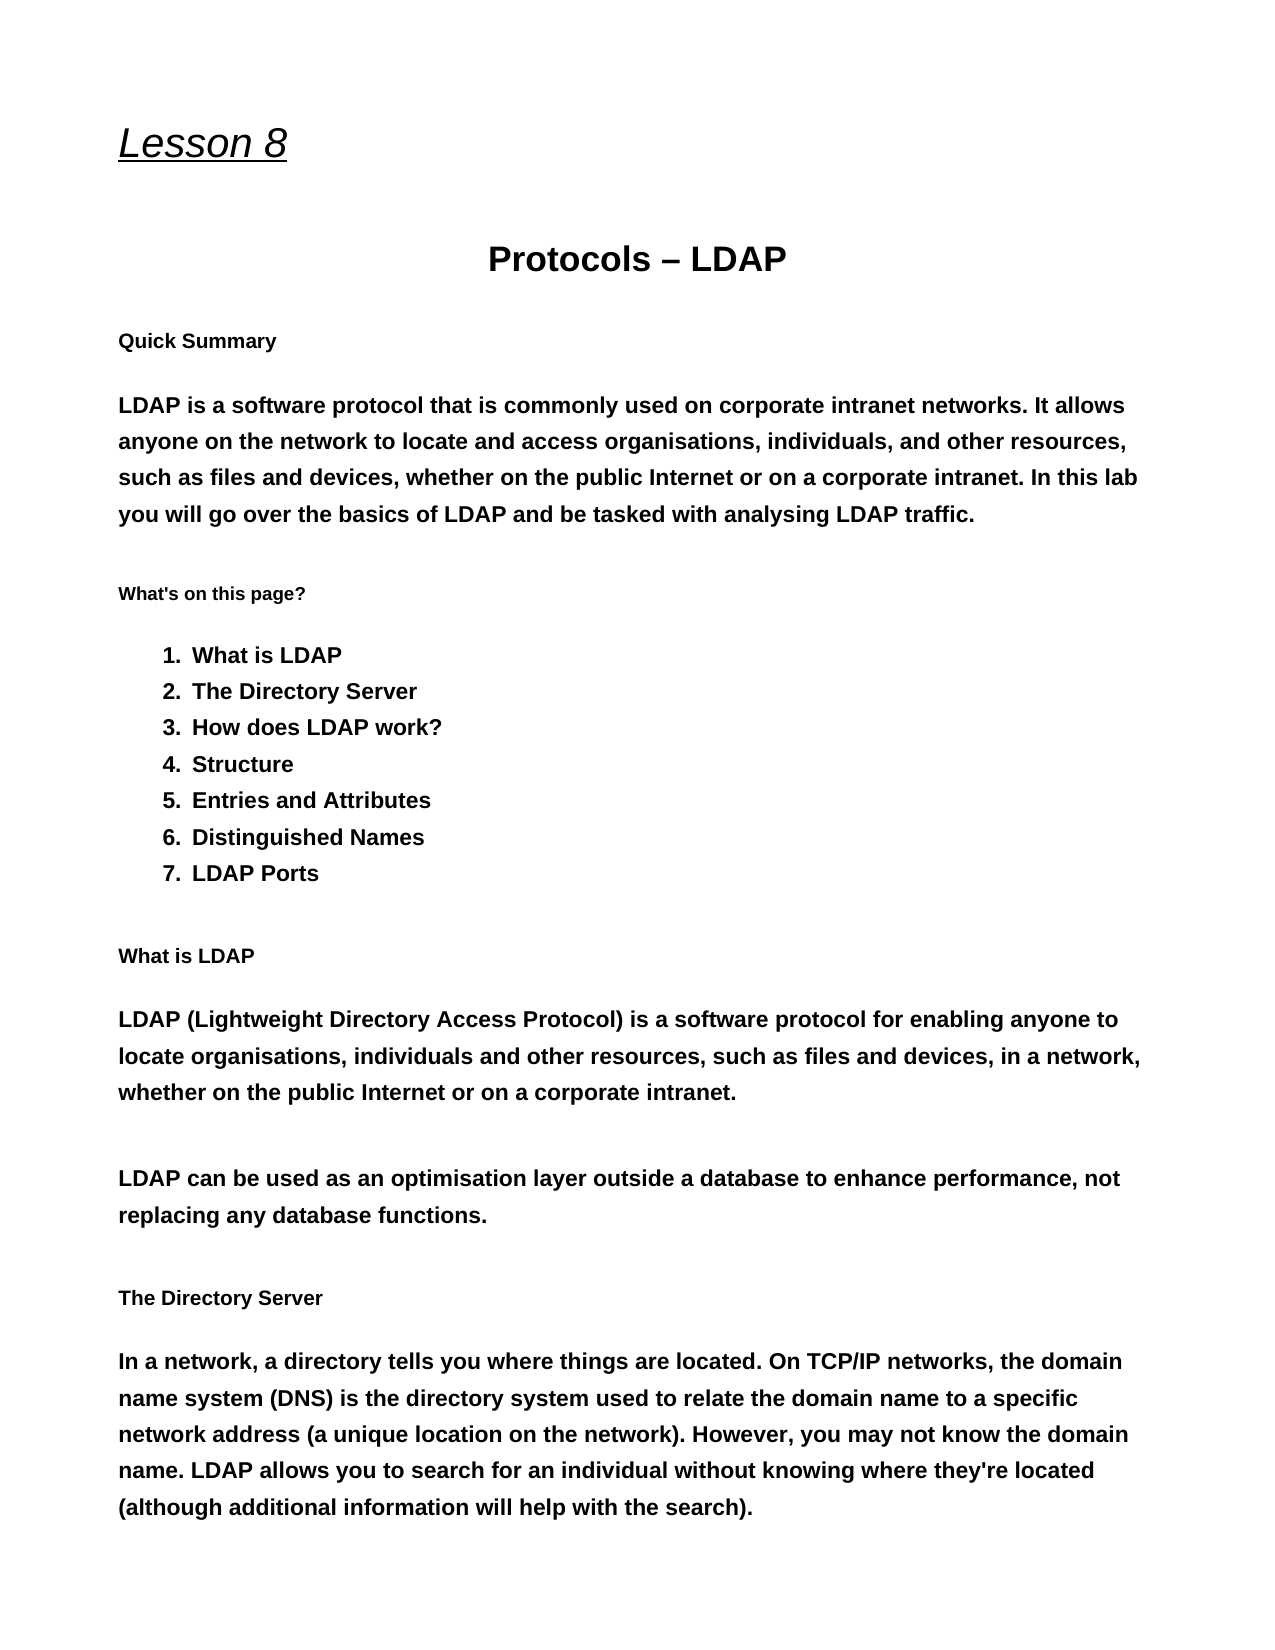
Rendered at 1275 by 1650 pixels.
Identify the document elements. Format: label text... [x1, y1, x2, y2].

text Lesson 8 [118, 118, 1157, 166]
list How does LDAP work? [162, 714, 1157, 741]
subtitle Quick Summary [118, 329, 1157, 353]
subtitle The Directory Server [118, 1286, 1157, 1310]
subtitle What's on this page? [118, 583, 1157, 604]
list Distinguished Names [162, 823, 1157, 850]
list Entries and Attributes [162, 787, 1157, 813]
subtitle What is LDAP [118, 944, 1157, 968]
text LDAP can be used as an optimisation layer outside a database to enhance performance, not replacing any database functions. [118, 1165, 1157, 1228]
list Structure [162, 751, 1157, 777]
subtitle Protocols – LDAP [118, 238, 1157, 278]
list What is LDAP [162, 642, 1157, 668]
text LDAP (Lightweight Directory Access Protocol) is a software protocol for enabling anyone to locate organisations, individuals and other resources, such as files and devices, in a network, whether on the public Internet or on a corporate intranet. [118, 1006, 1157, 1105]
list LDAP Ports [162, 860, 1157, 886]
list The Directory Server [162, 678, 1157, 704]
text In a network, a directory tells you where things are located. On TCP/IP networks, the domain name system (DNS) is the directory system used to relate the domain name to a specific network address (a unique location on the network). However, you may not know the domain name. LDAP allows you to search for an individual without knowing where they're located (although additional information will help with the search). [118, 1348, 1157, 1520]
text LDAP is a software protocol that is commonly used on corporate intranet networks. It allows anyone on the network to locate and access organisations, individuals, and other resources, such as files and devices, whether on the public Internet or on a corporate intranet. In this lab you will go over the basics of LDAP and be tasked with analysing LDAP traffic. [118, 392, 1157, 527]
